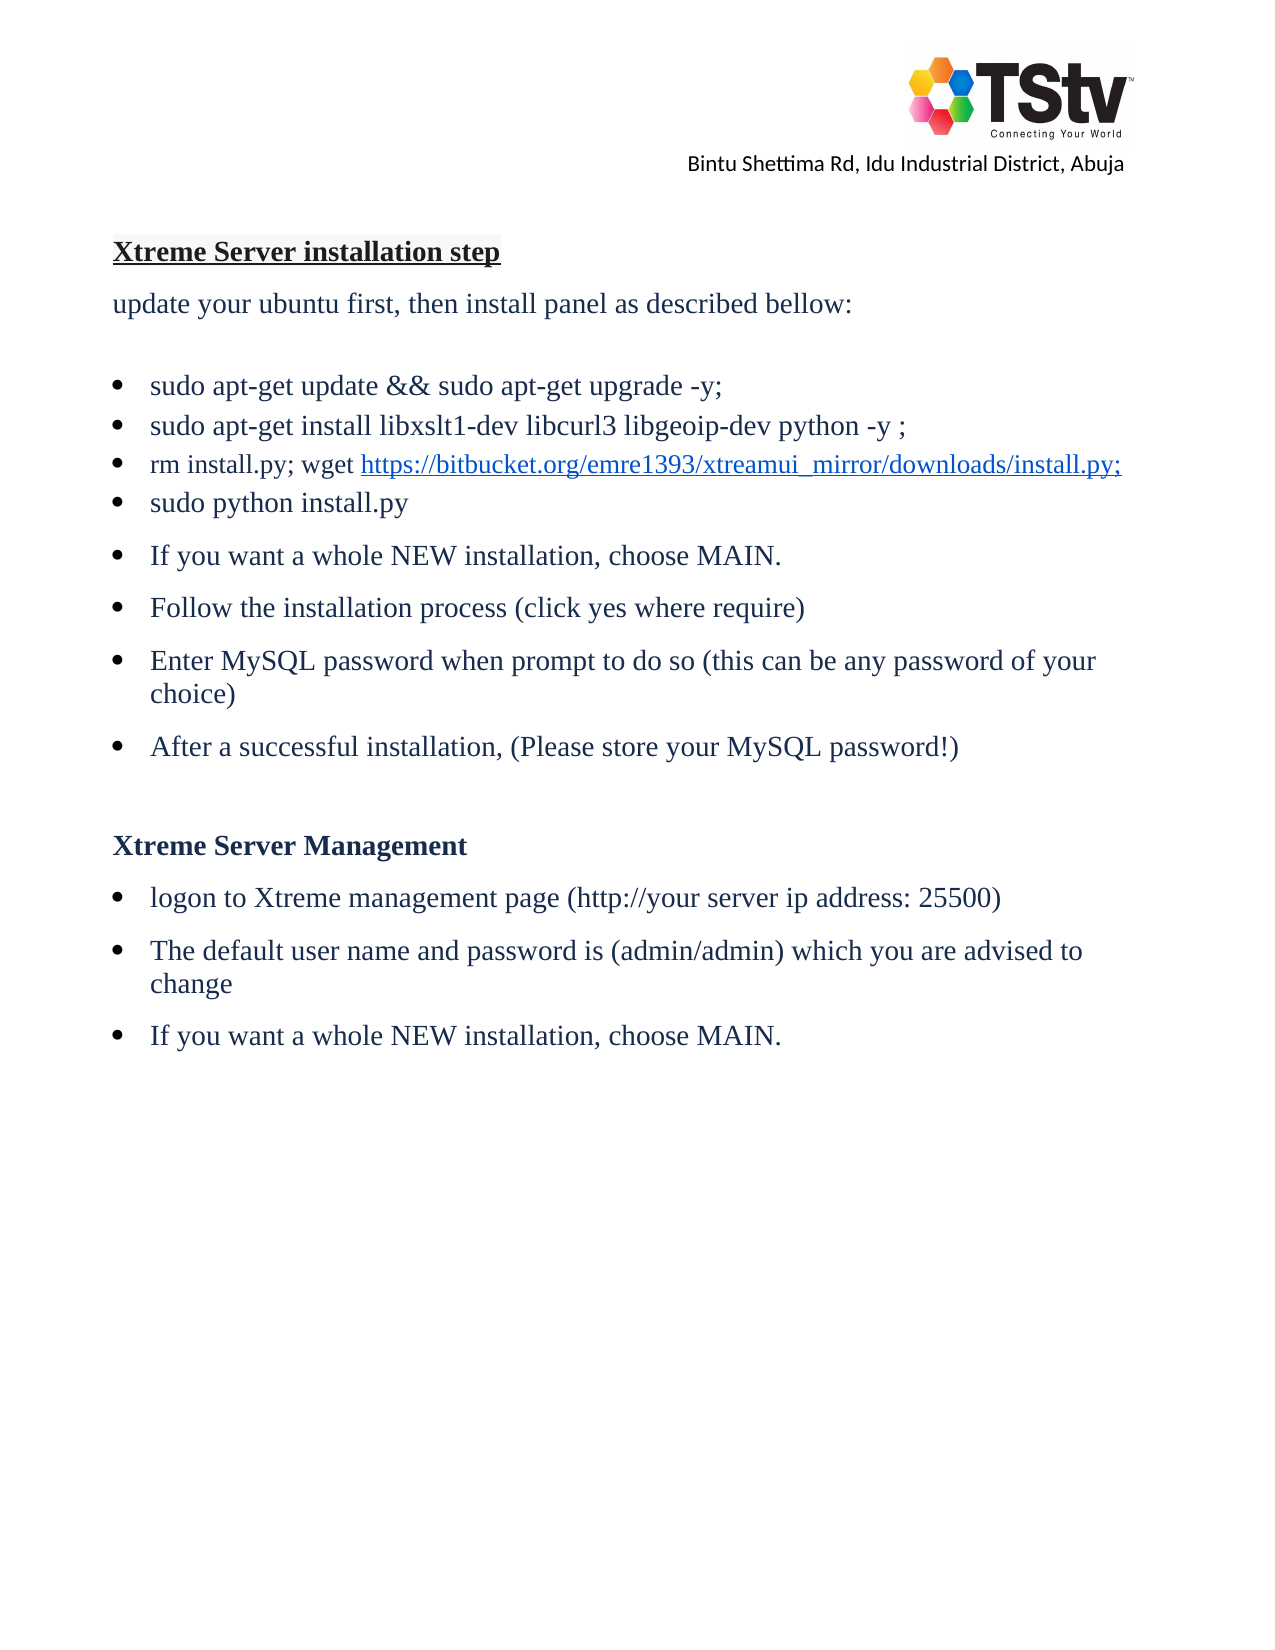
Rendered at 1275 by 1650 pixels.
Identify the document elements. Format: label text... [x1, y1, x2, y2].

list sudo python install.py [112, 486, 1125, 519]
list Enter MySQL password when prompt to do so (this can be any password of your choice) [112, 643, 1125, 710]
list After a successful installation, (Please store your MySQL password!) [112, 729, 1125, 762]
list If you want a whole NEW installation, choose MAIN. [112, 1018, 1125, 1052]
list rm install.py; wget https://bitbucket.org/emre1393/xtreamui_mirror/downloads/install.py; [112, 448, 1125, 479]
list logon to Xtreme management page (http://your server ip address: 25500) [112, 880, 1125, 914]
text Xtreme Server installation step [112, 234, 1125, 268]
picture [904, 43, 1137, 147]
list sudo apt-get update && sudo apt-get upgrade -y; [112, 368, 1125, 402]
list The default user name and password is (admin/admin) which you are advised to change [112, 933, 1125, 1000]
list Follow the installation process (click yes where require) [112, 590, 1125, 624]
text update your ubuntu first, then install panel as described bellow: [112, 287, 1125, 320]
list Xtreme Server Management [112, 828, 1125, 861]
list If you want a whole NEW installation, choose MAIN. [112, 538, 1125, 572]
list sudo apt-get install libxslt1-dev libcurl3 libgeoip-dev python -y ; [112, 408, 1125, 441]
